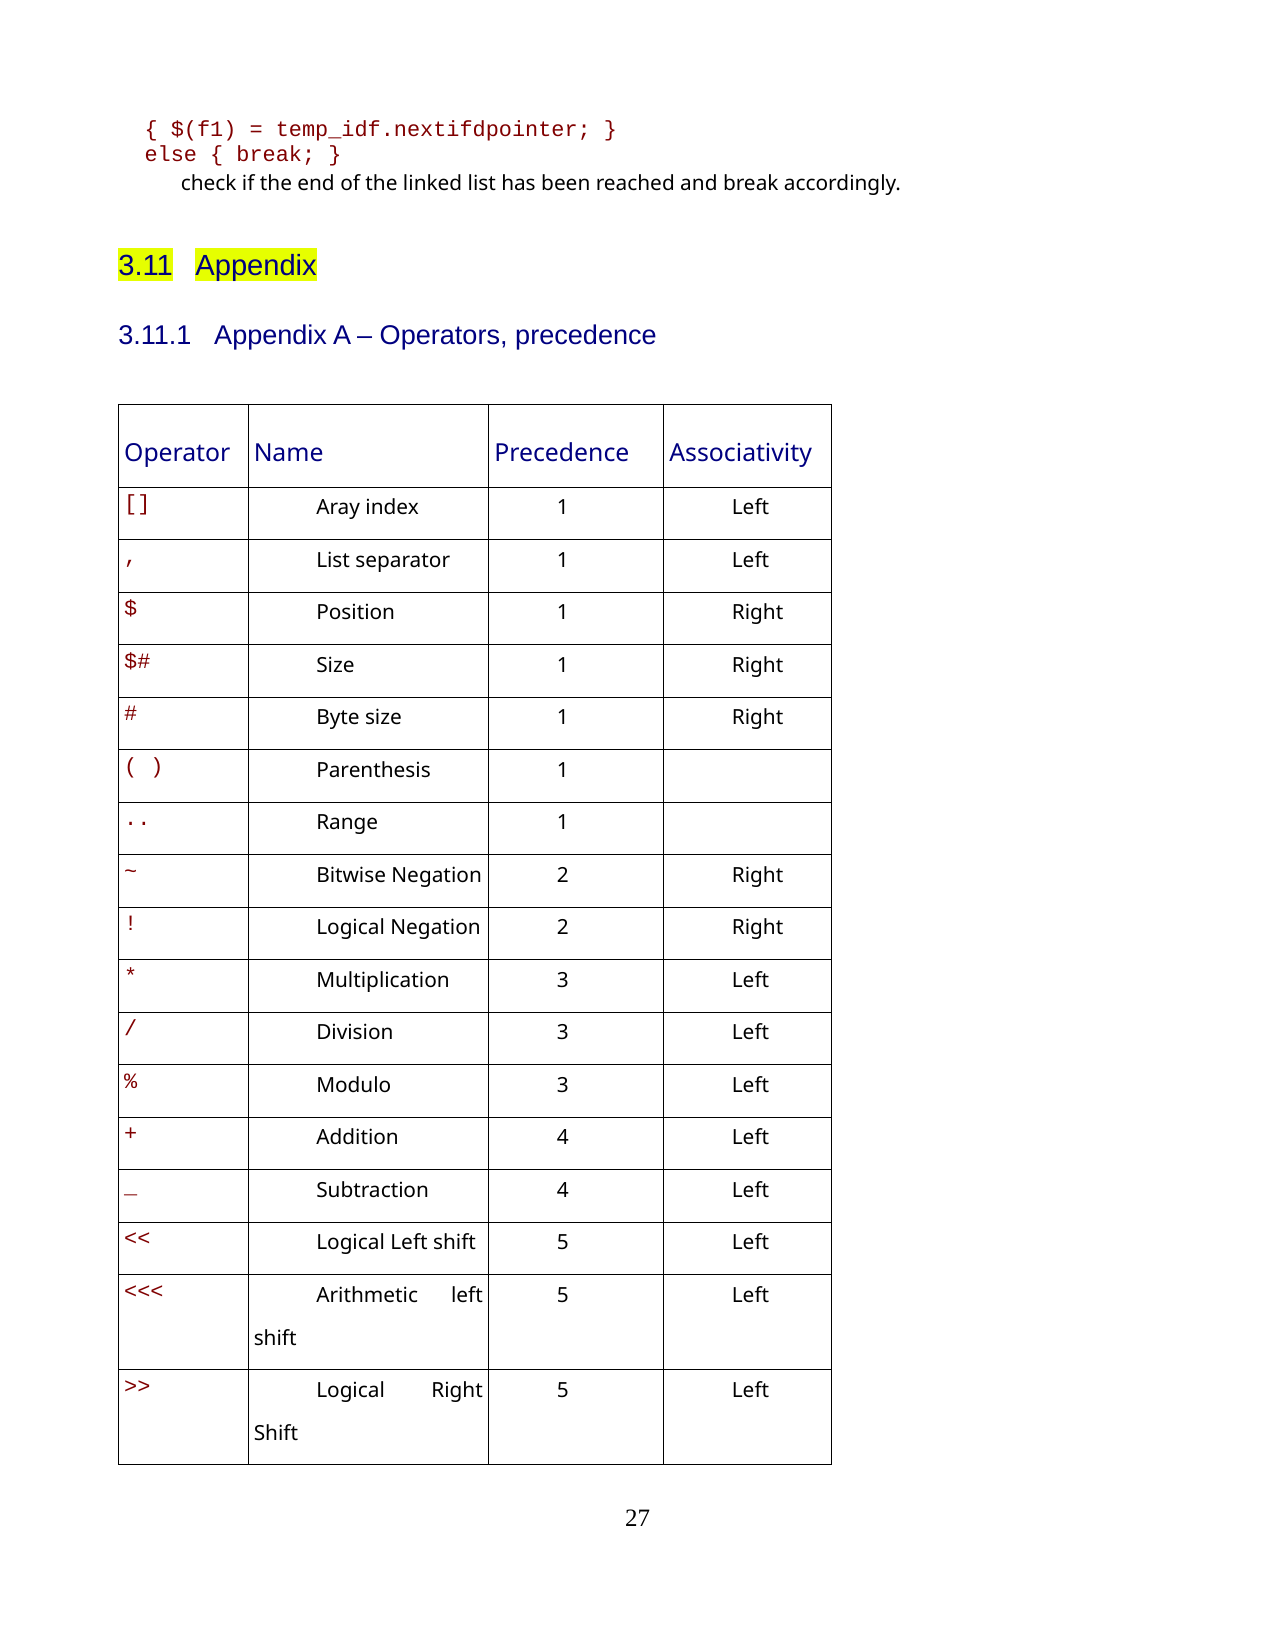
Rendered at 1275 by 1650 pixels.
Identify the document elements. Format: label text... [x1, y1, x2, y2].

table_cell Modulo [249, 1065, 488, 1117]
table_cell [664, 803, 831, 854]
table_cell 1 [489, 540, 663, 592]
table_cell Left [664, 540, 831, 592]
table_cell Addition [249, 1118, 488, 1169]
table_cell <<< [119, 1275, 248, 1369]
table_cell Arithmetic left shift [249, 1275, 488, 1369]
table_cell , [119, 540, 248, 592]
table_cell Bitwise Negation [249, 855, 488, 907]
table_cell 1 [489, 593, 663, 644]
text else { break; } [118, 143, 1157, 168]
table_cell + [119, 1118, 248, 1169]
table_cell Left [664, 1065, 831, 1117]
table_cell 3 [489, 1013, 663, 1064]
text check if the end of the linked list has been reached and break accordingly. [118, 168, 1157, 196]
table_cell # [119, 698, 248, 749]
table_cell Logical Right Shift [249, 1370, 488, 1464]
table_cell [664, 750, 831, 802]
table_cell $ [119, 593, 248, 644]
table_cell 1 [489, 488, 663, 539]
table_cell >> [119, 1370, 248, 1464]
table_header Precedence [489, 405, 663, 487]
table_cell Left [664, 488, 831, 539]
table_cell % [119, 1065, 248, 1117]
table_cell Logical Negation [249, 908, 488, 959]
table_cell ! [119, 908, 248, 959]
table_cell Aray index [249, 488, 488, 539]
table_cell Right [664, 645, 831, 697]
table_header Associativity [664, 405, 831, 487]
table_header Operator [119, 405, 248, 487]
table_cell Size [249, 645, 488, 697]
table_cell / [119, 1013, 248, 1064]
table_cell Left [664, 960, 831, 1012]
table_cell 1 [489, 698, 663, 749]
table_cell 1 [489, 645, 663, 697]
table_cell Left [664, 1370, 831, 1464]
table_cell * [119, 960, 248, 1012]
table_cell ~ [119, 855, 248, 907]
table_cell 5 [489, 1275, 663, 1369]
table_cell Byte size [249, 698, 488, 749]
table_cell Range [249, 803, 488, 854]
subtitle Appendix [118, 248, 1157, 281]
table_cell Position [249, 593, 488, 644]
table_cell .. [119, 803, 248, 854]
table_cell Logical Left shift [249, 1223, 488, 1274]
table_header Name [249, 405, 488, 487]
text { $(f1) = temp_idf.nextifdpointer; } [118, 118, 1157, 143]
table_cell Right [664, 855, 831, 907]
table_cell Multiplication [249, 960, 488, 1012]
table_cell 1 [489, 803, 663, 854]
table_cell Left [664, 1223, 831, 1274]
table_cell 5 [489, 1223, 663, 1274]
table_cell Parenthesis [249, 750, 488, 802]
table_cell $# [119, 645, 248, 697]
table_cell Left [664, 1013, 831, 1064]
table_cell ( ) [119, 750, 248, 802]
table_cell Subtraction [249, 1170, 488, 1222]
table_cell 1 [489, 750, 663, 802]
table_cell Right [664, 698, 831, 749]
table_cell Division [249, 1013, 488, 1064]
table_cell 3 [489, 960, 663, 1012]
table_cell Left [664, 1118, 831, 1169]
table_cell Right [664, 908, 831, 959]
table_cell 5 [489, 1370, 663, 1464]
table_cell Left [664, 1275, 831, 1369]
table_cell 4 [489, 1170, 663, 1222]
table_cell Left [664, 1170, 831, 1222]
table_cell 2 [489, 855, 663, 907]
table_cell 4 [489, 1118, 663, 1169]
table_cell 2 [489, 908, 663, 959]
subtitle Appendix A – Operators, precedence [118, 319, 1157, 350]
table_cell 3 [489, 1065, 663, 1117]
table_cell List separator [249, 540, 488, 592]
table_cell _ [119, 1170, 248, 1222]
table_cell Right [664, 593, 831, 644]
table_cell << [119, 1223, 248, 1274]
table_cell [] [119, 488, 248, 539]
